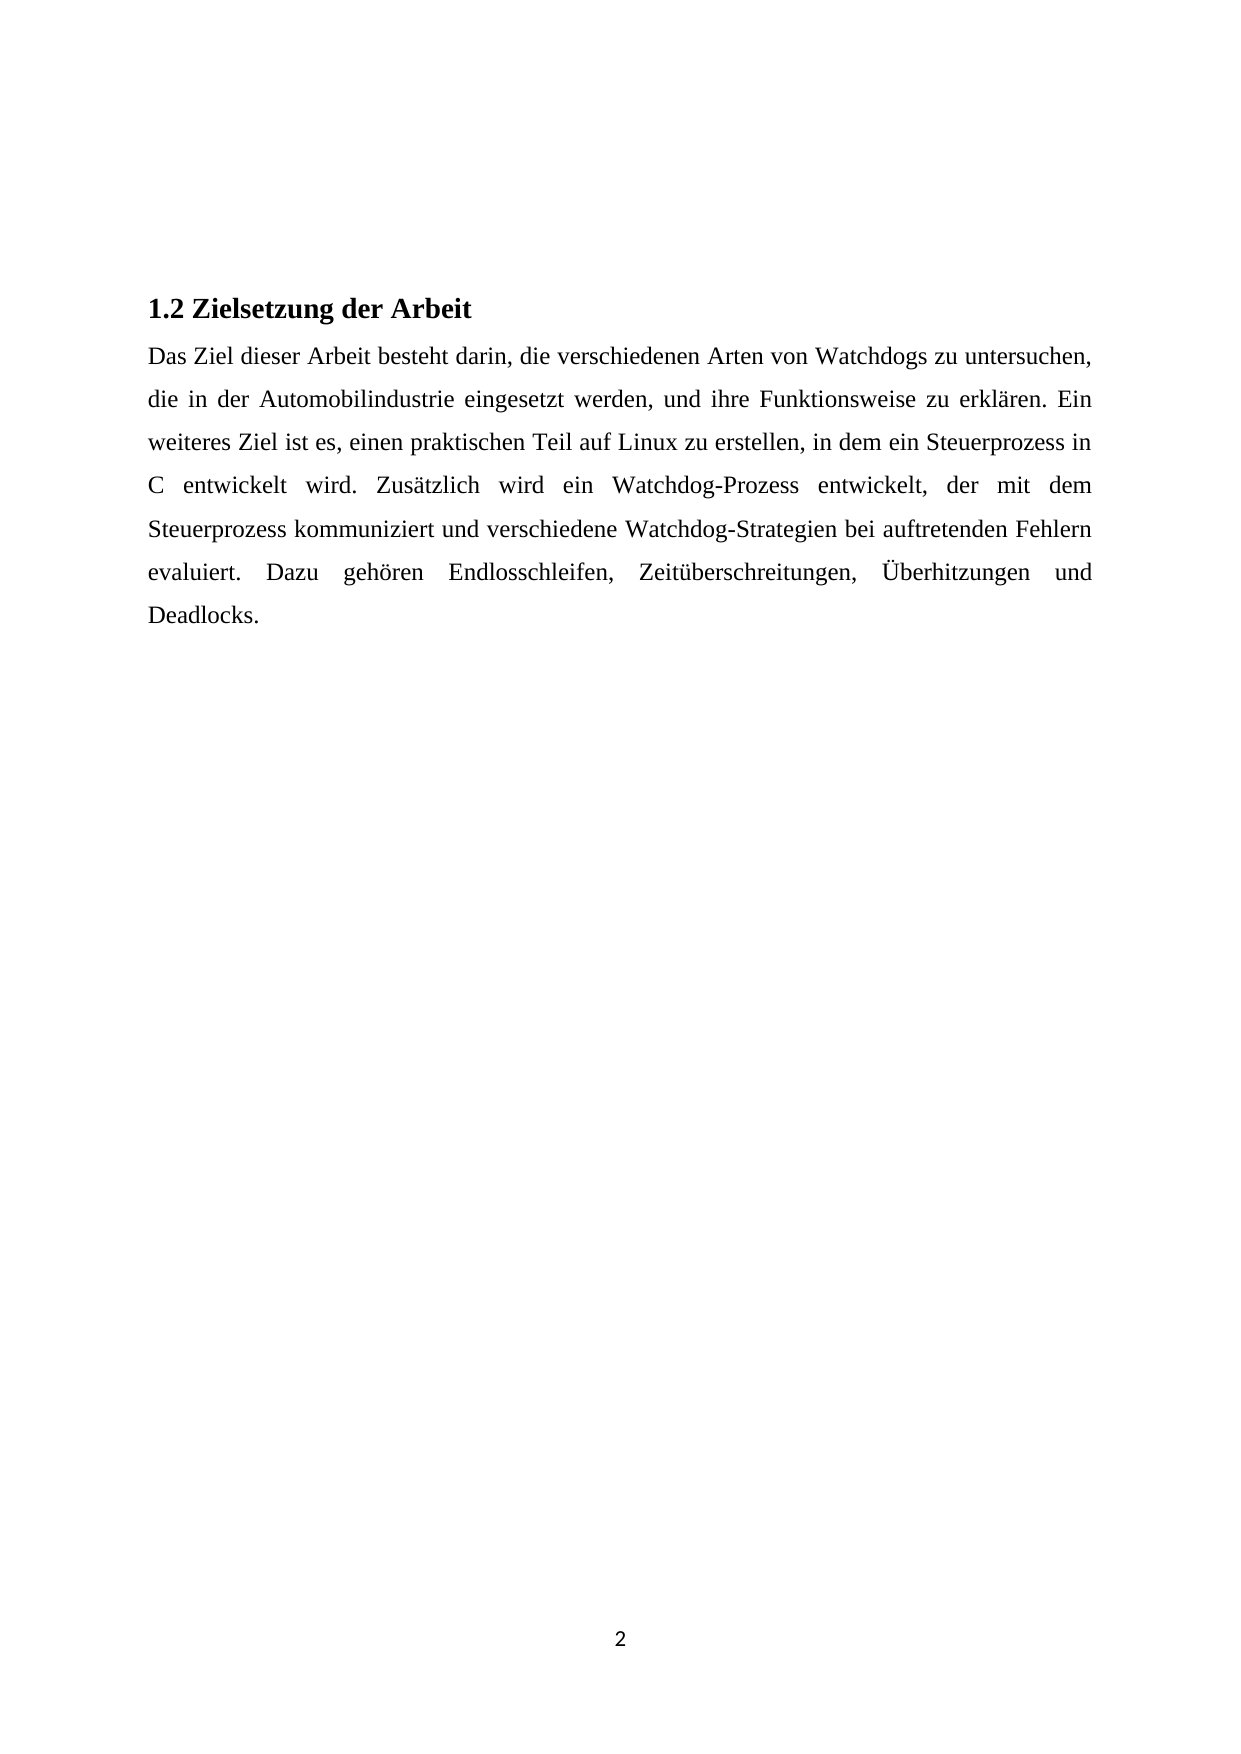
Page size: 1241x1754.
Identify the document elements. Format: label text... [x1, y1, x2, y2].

subtitle 1.2 Zielsetzung der Arbeit [148, 291, 1093, 324]
text Das Ziel dieser Arbeit besteht darin, die verschiedenen Arten von Watchdogs zu untersuchen, die in der Automobilindustrie eingesetzt werden, und ihre Funktionsweise zu erklären. Ein weiteres Ziel ist es, einen praktischen Teil auf Linux zu erstellen, in dem ein Steuerprozess in C entwickelt wird. Zusätzlich wird ein Watchdog-Prozess entwickelt, der mit dem Steuerprozess kommuniziert und verschiedene Watchdog-Strategien bei auftretenden Fehlern evaluiert. Dazu gehören Endlosschleifen, Zeitüberschreitungen, Überhitzungen und Deadlocks. [148, 341, 1093, 629]
